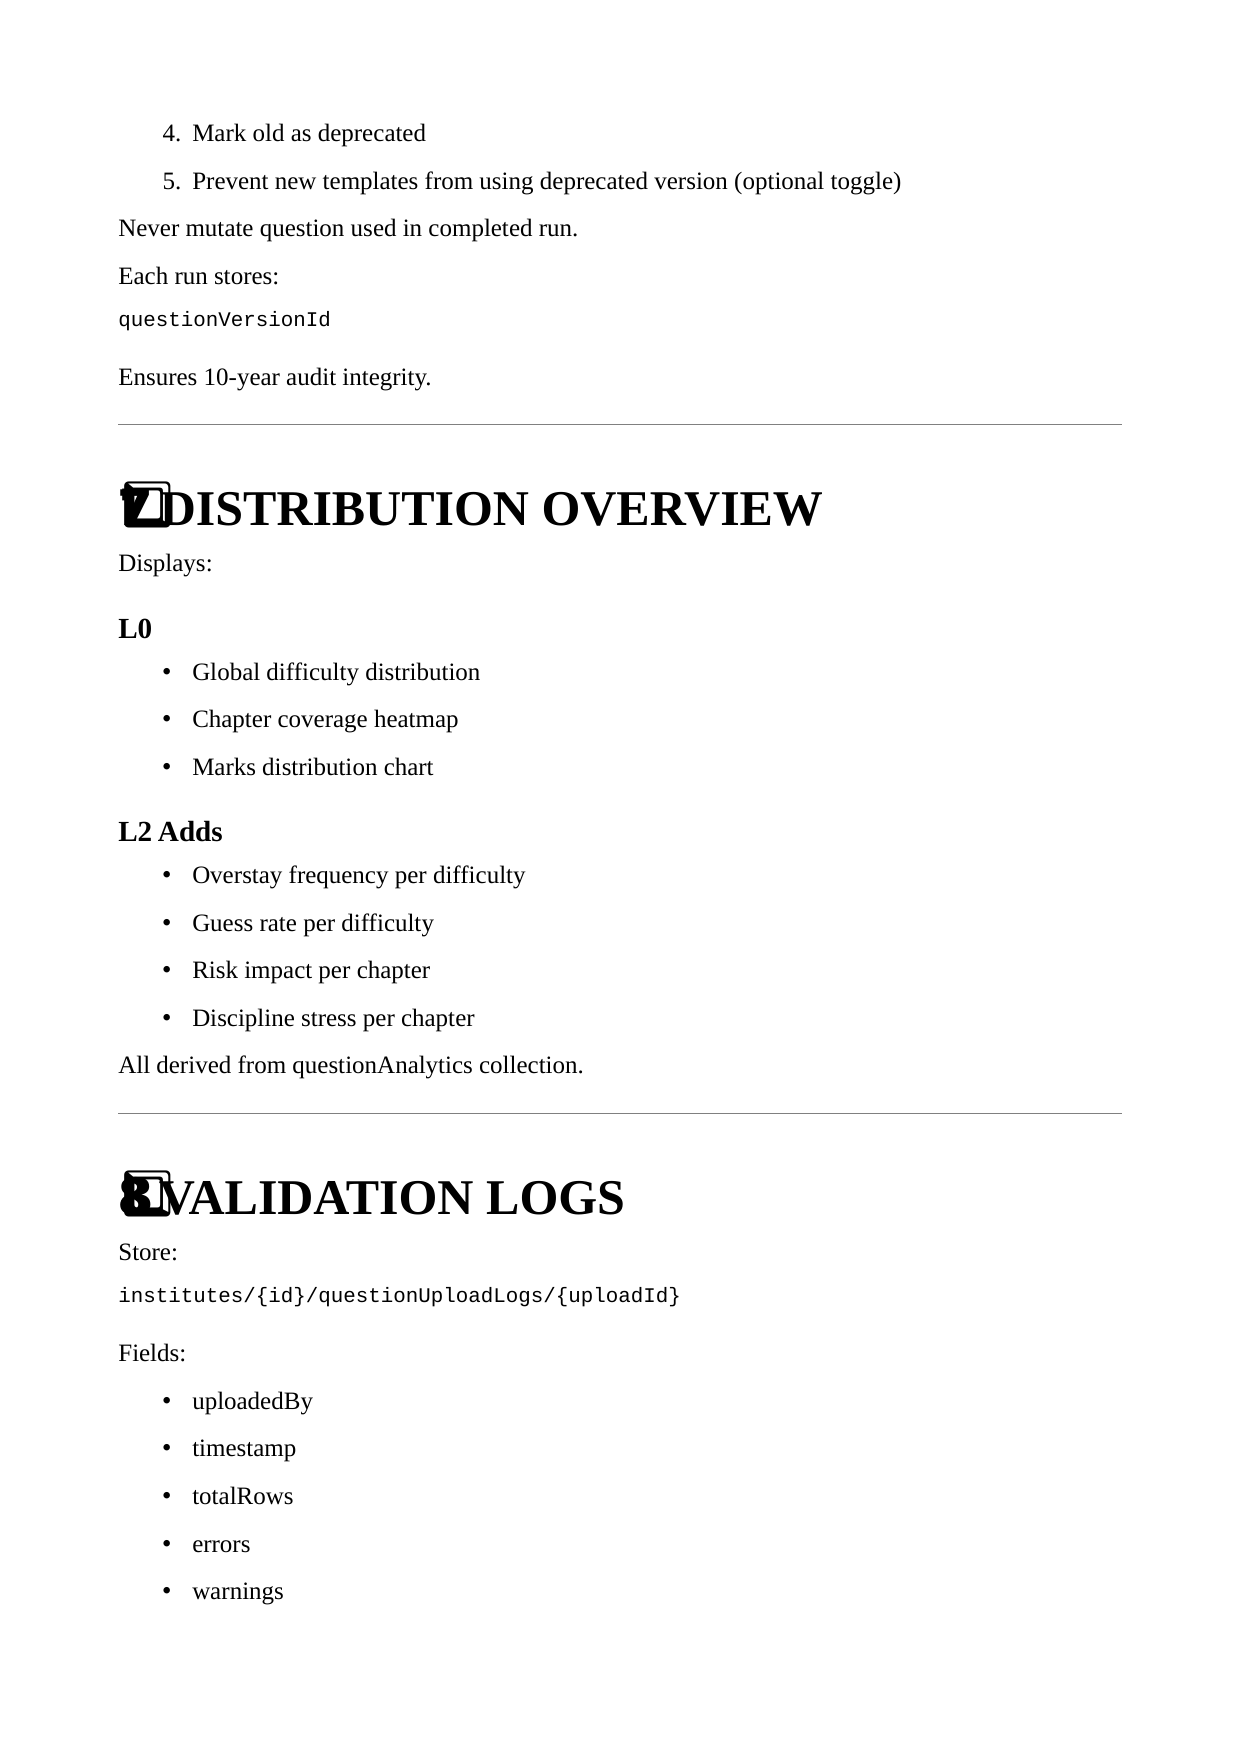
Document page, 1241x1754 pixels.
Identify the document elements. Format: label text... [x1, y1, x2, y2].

list timestamp [162, 1433, 1122, 1462]
list Overstay frequency per difficulty [162, 860, 1122, 889]
list Discipline stress per chapter [162, 1003, 1122, 1032]
subtitle 8️⃣ VALIDATION LOGS [118, 1167, 1122, 1225]
text Each run stores: [118, 261, 1122, 290]
text institutes/{id}/questionUploadLogs/{uploadId} [118, 1285, 1122, 1309]
list warnings [162, 1576, 1122, 1605]
text questionVersionId [118, 308, 1122, 332]
list Global difficulty distribution [162, 657, 1122, 686]
text Never mutate question used in completed run. [118, 213, 1122, 242]
text Store: [118, 1237, 1122, 1266]
list Mark old as deprecated [162, 118, 1122, 147]
list errors [162, 1529, 1122, 1557]
subtitle L0 [118, 611, 1122, 644]
list uploadedBy [162, 1386, 1122, 1414]
list Chapter coverage heatmap [162, 704, 1122, 733]
list Prevent new templates from using deprecated version (optional toggle) [162, 166, 1122, 194]
list Risk impact per chapter [162, 955, 1122, 984]
text Displays: [118, 548, 1122, 577]
text Fields: [118, 1338, 1122, 1367]
text All derived from questionAnalytics collection. [118, 1051, 1122, 1079]
text Ensures 10-year audit integrity. [118, 362, 1122, 390]
list Marks distribution chart [162, 752, 1122, 781]
list totalRows [162, 1481, 1122, 1510]
subtitle L2 Adds [118, 814, 1122, 848]
list Guess rate per difficulty [162, 908, 1122, 937]
subtitle 7️⃣ DISTRIBUTION OVERVIEW [118, 478, 1122, 536]
